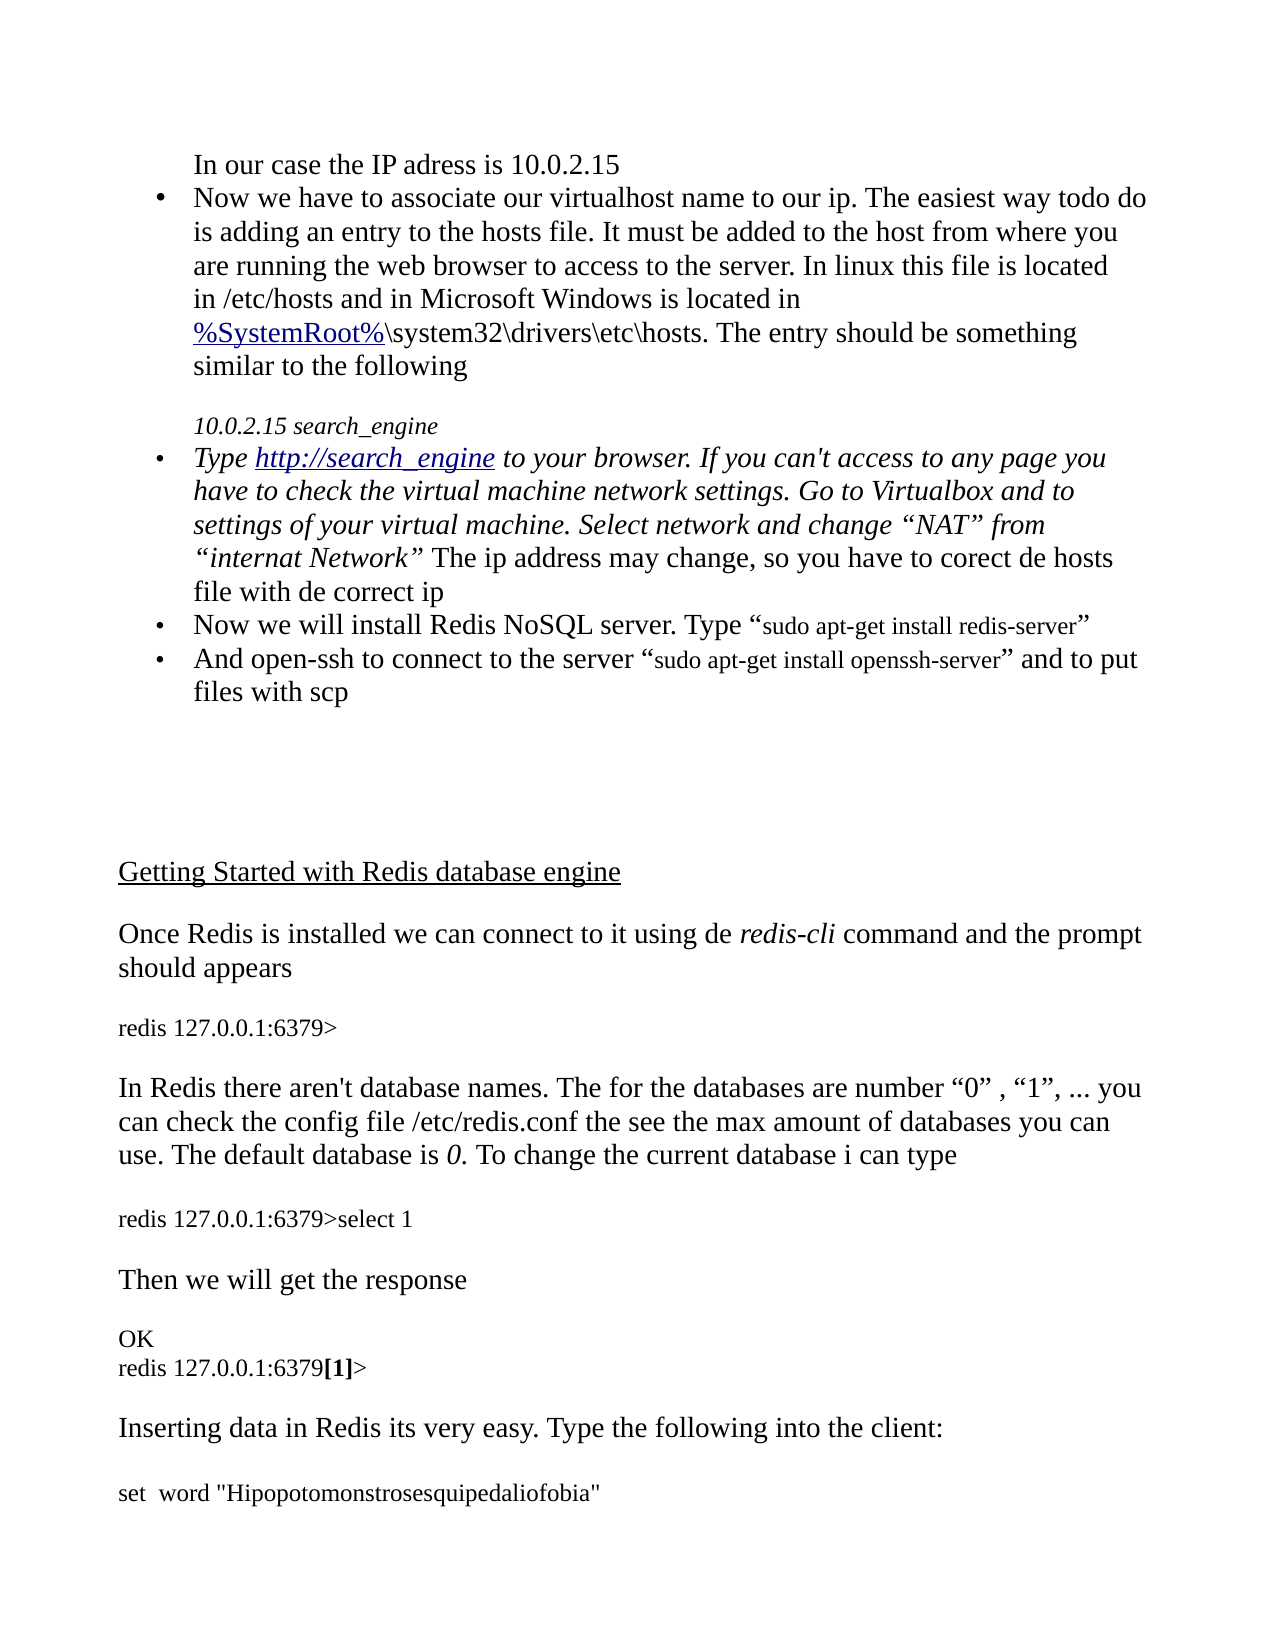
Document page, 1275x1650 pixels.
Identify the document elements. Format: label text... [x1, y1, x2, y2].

list 10.0.2.15 search_engine [156, 411, 1157, 440]
list And open-ssh to connect to the server “sudo apt-get install openssh-server” and to put files with scp [156, 641, 1157, 708]
text Then we will get the response [118, 1262, 1157, 1296]
list Now we will install Redis NoSQL server. Type “sudo apt-get install redis-server” [156, 607, 1157, 641]
list Now we have to associate our virtualhost name to our ip. The easiest way todo do is adding an entry to the hosts file. It must be added to the host from where you are running the web browser to access to the server. In linux this file is located in /etc/hosts and in Microsoft Windows is located in [156, 180, 1157, 315]
text OK [118, 1324, 1157, 1353]
text Inserting data in Redis its very easy. Type the following into the client: [118, 1411, 1157, 1444]
text Once Redis is installed we can connect to it using de redis-cli command and the prompt should appears [118, 917, 1157, 984]
text redis 127.0.0.1:6379> [118, 1013, 1157, 1042]
text set word "Hipopotomonstrosesquipedaliofobia" [118, 1478, 1157, 1506]
text Getting Started with Redis database engine [118, 854, 1157, 887]
list In our case the IP adress is 10.0.2.15 [156, 147, 1157, 180]
text redis 127.0.0.1:6379[1]> [118, 1353, 1157, 1382]
list Type http://search_engine to your browser. If you can't access to any page you have to check the virtual machine network settings. Go to Virtualbox and to settings of your virtual machine. Select network and change “NAT” from “internat Network” The ip address may change, so you have to corect de hosts file with de correct ip [156, 440, 1157, 607]
text In Redis there aren't database names. The for the databases are number “0” , “1”, ... you can check the config file /etc/redis.conf the see the max amount of databases you can use. The default database is 0. To change the current database i can type [118, 1070, 1157, 1171]
list %SystemRoot%\system32\drivers\etc\hosts. The entry should be something similar to the following [156, 315, 1157, 382]
text redis 127.0.0.1:6379>select 1 [118, 1204, 1157, 1233]
